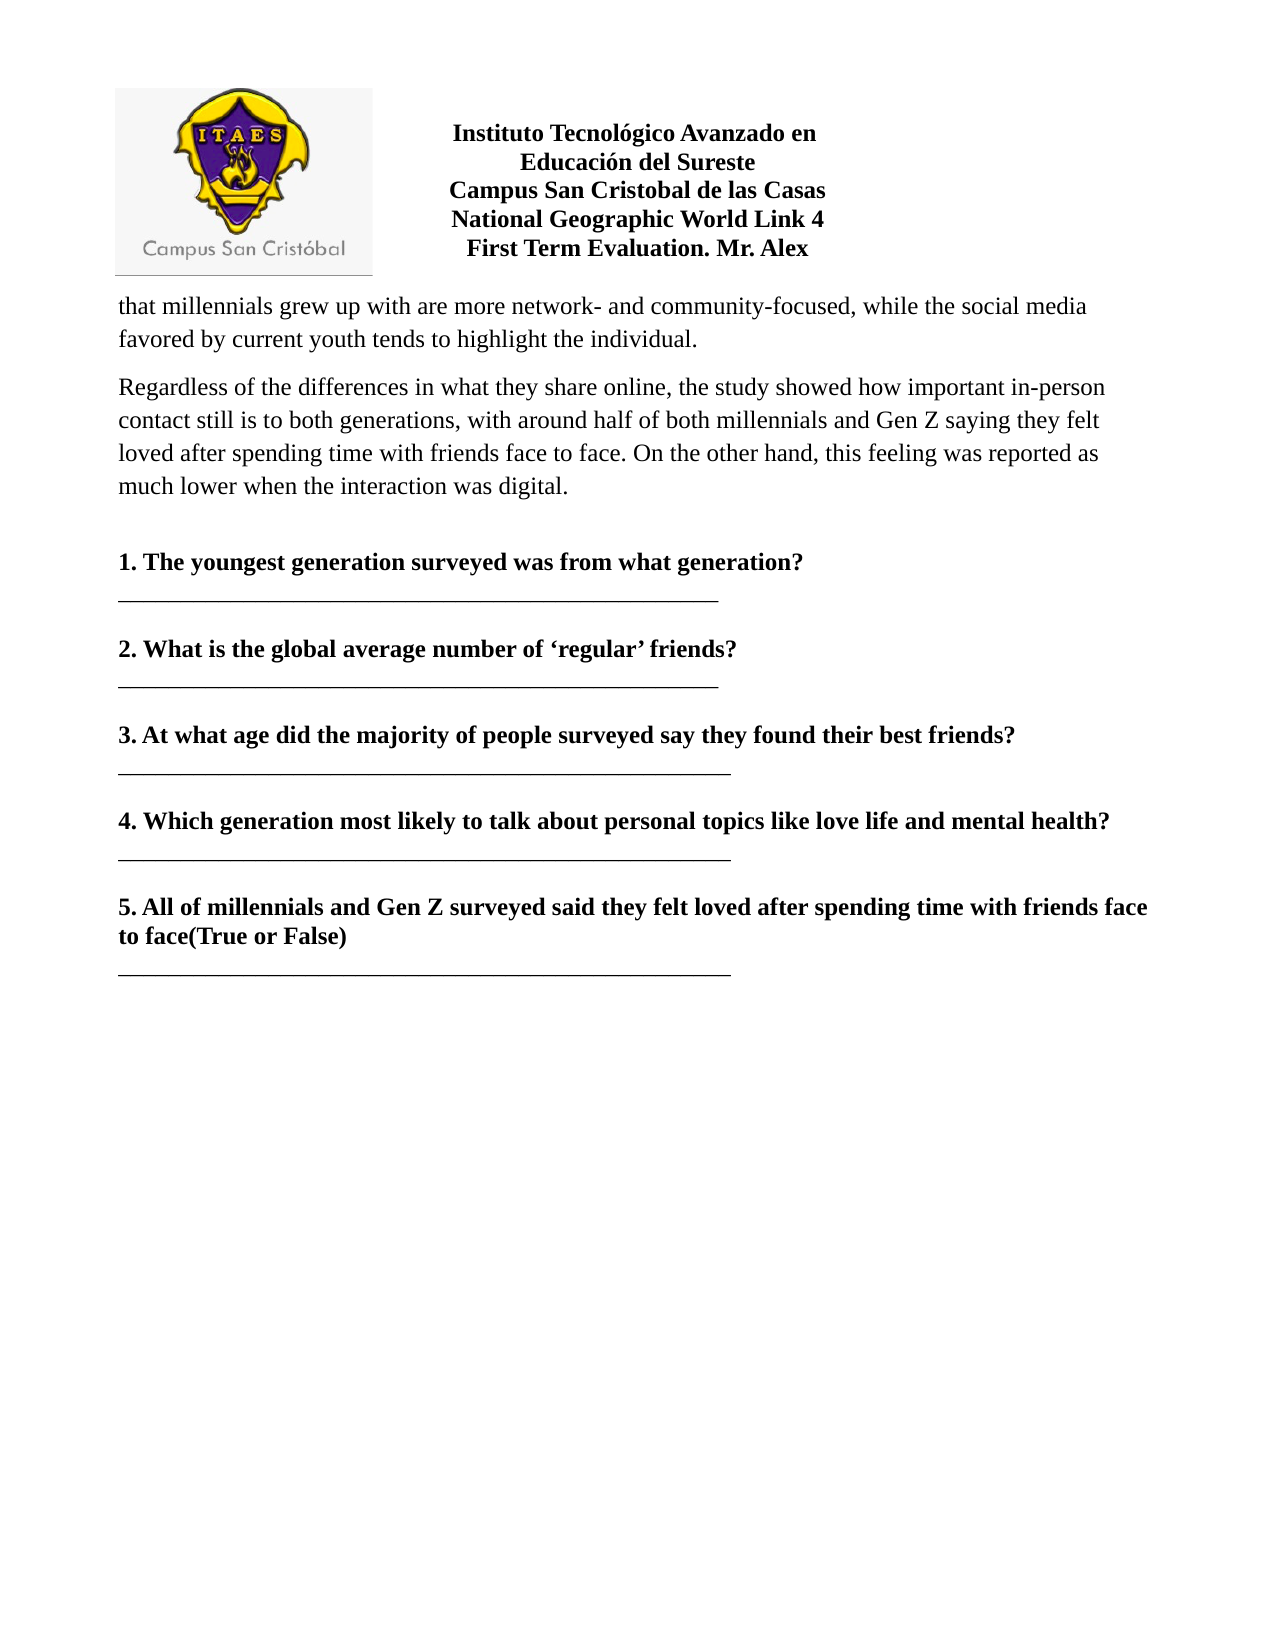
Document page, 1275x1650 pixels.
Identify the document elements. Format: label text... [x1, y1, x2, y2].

text 4. Which generation most likely to talk about personal topics like love life and mental health? [118, 806, 1157, 835]
text _________________________________________________ [118, 950, 1157, 979]
text 2. What is the global average number of ‘regular’ friends? [118, 634, 1157, 662]
text _________________________________________________ [118, 835, 1157, 864]
text _________________________________________________ [118, 749, 1157, 777]
text 5. All of millennials and Gen Z surveyed said they felt loved after spending time with friends face to face(True or False) [118, 892, 1157, 950]
text Regardless of the differences in what they share online, the study showed how important in-person contact still is to both generations, with around half of both millennials and Gen Z saying they felt loved after spending time with friends face to face. On the other hand, this feeling was reported as much lower when the interaction was digital. [118, 372, 1157, 500]
text ________________________________________________ [118, 662, 1157, 691]
text that millennials grew up with are more network- and community-focused, while the social media favored by current youth tends to highlight the individual. [118, 291, 1157, 353]
picture [115, 88, 373, 276]
text 1. The youngest generation surveyed was from what generation? [118, 547, 1157, 576]
text 3. At what age did the majority of people surveyed say they found their best friends? [118, 720, 1157, 749]
text ________________________________________________ [118, 576, 1157, 605]
